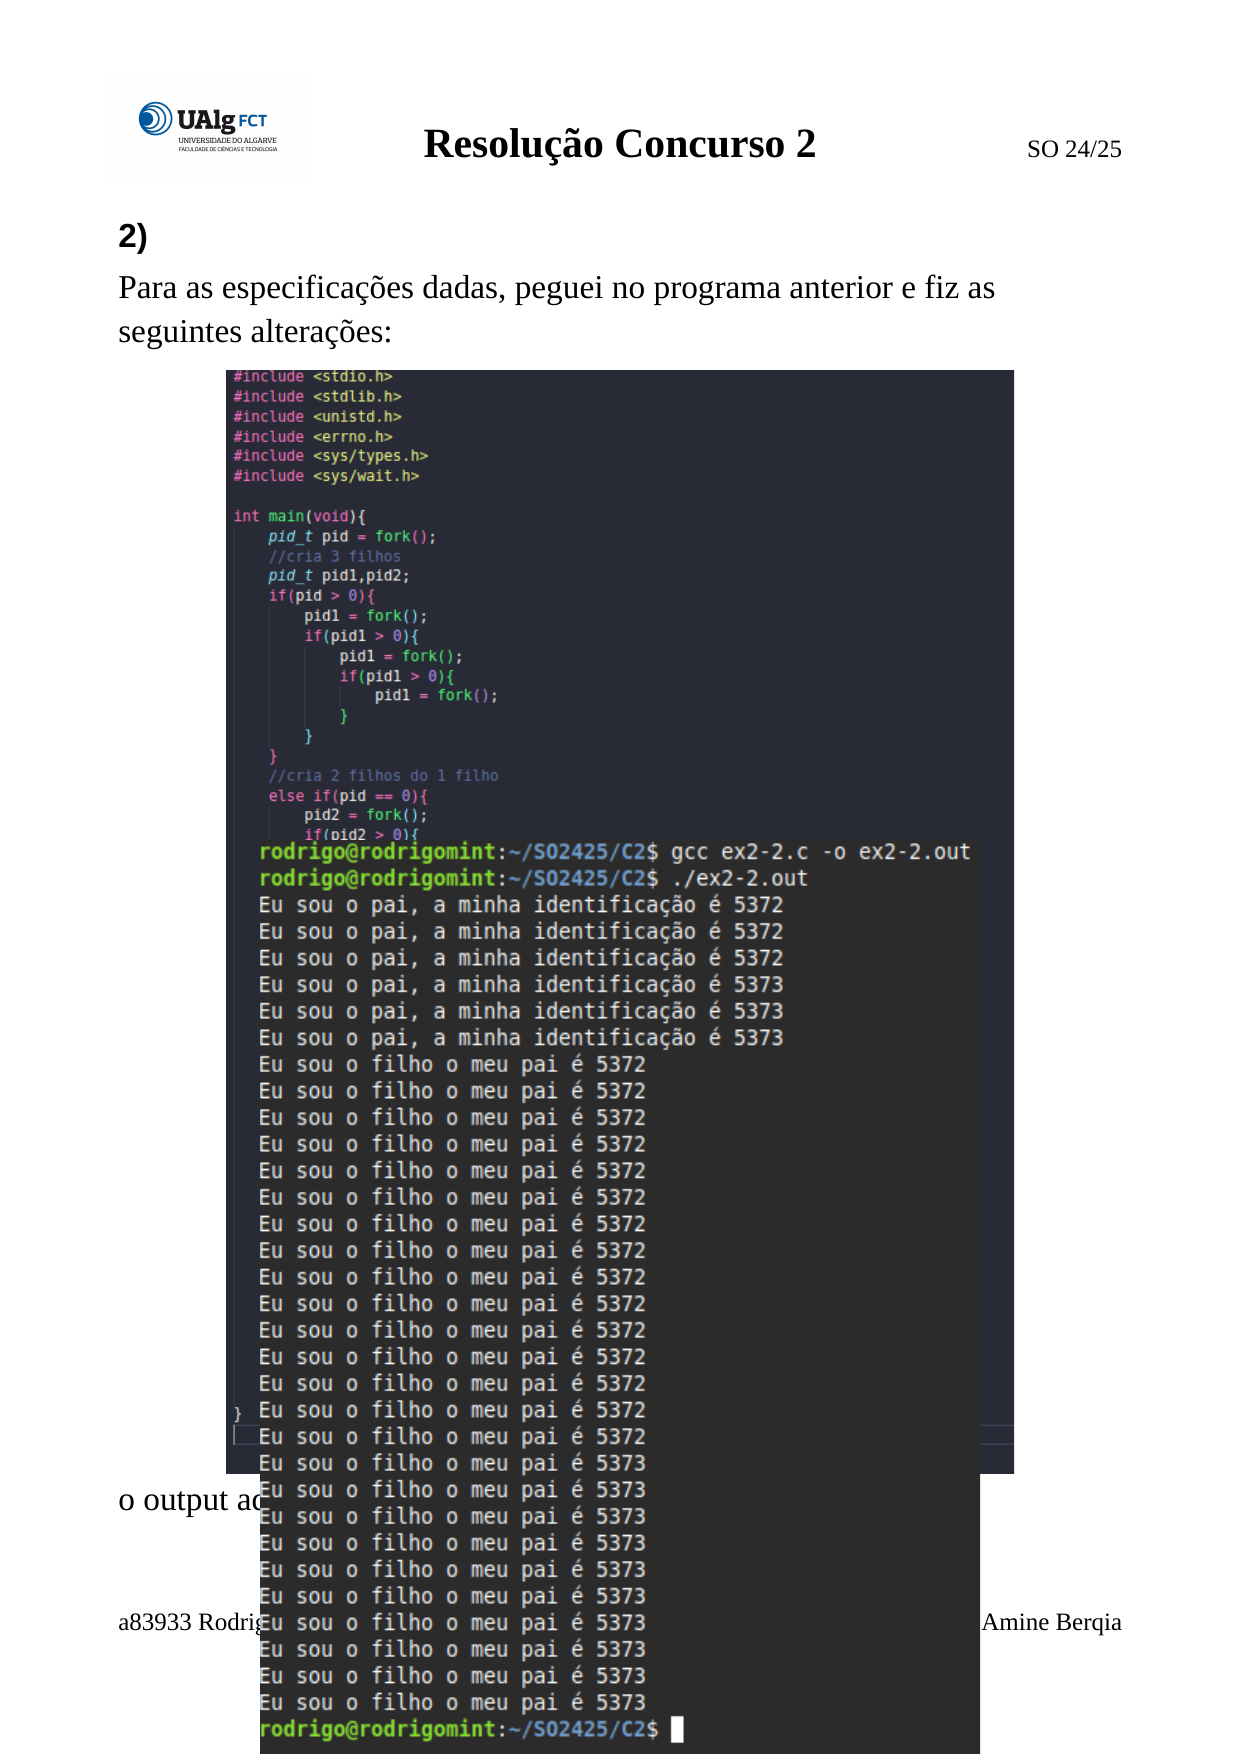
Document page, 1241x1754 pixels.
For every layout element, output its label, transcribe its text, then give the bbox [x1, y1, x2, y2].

subtitle 2) [118, 216, 1122, 255]
picture [106, 73, 310, 180]
text Para as especificações dadas, peguei no programa anterior e fiz as seguintes alterações: [118, 267, 1122, 350]
picture [226, 370, 1015, 1754]
text o output adqirido foi este (VER NA PRÓXIMA PAGINA): [118, 370, 260, 1518]
text o output adqirido foi este (VER NA PRÓXIMA PAGINA): [981, 370, 1122, 1518]
